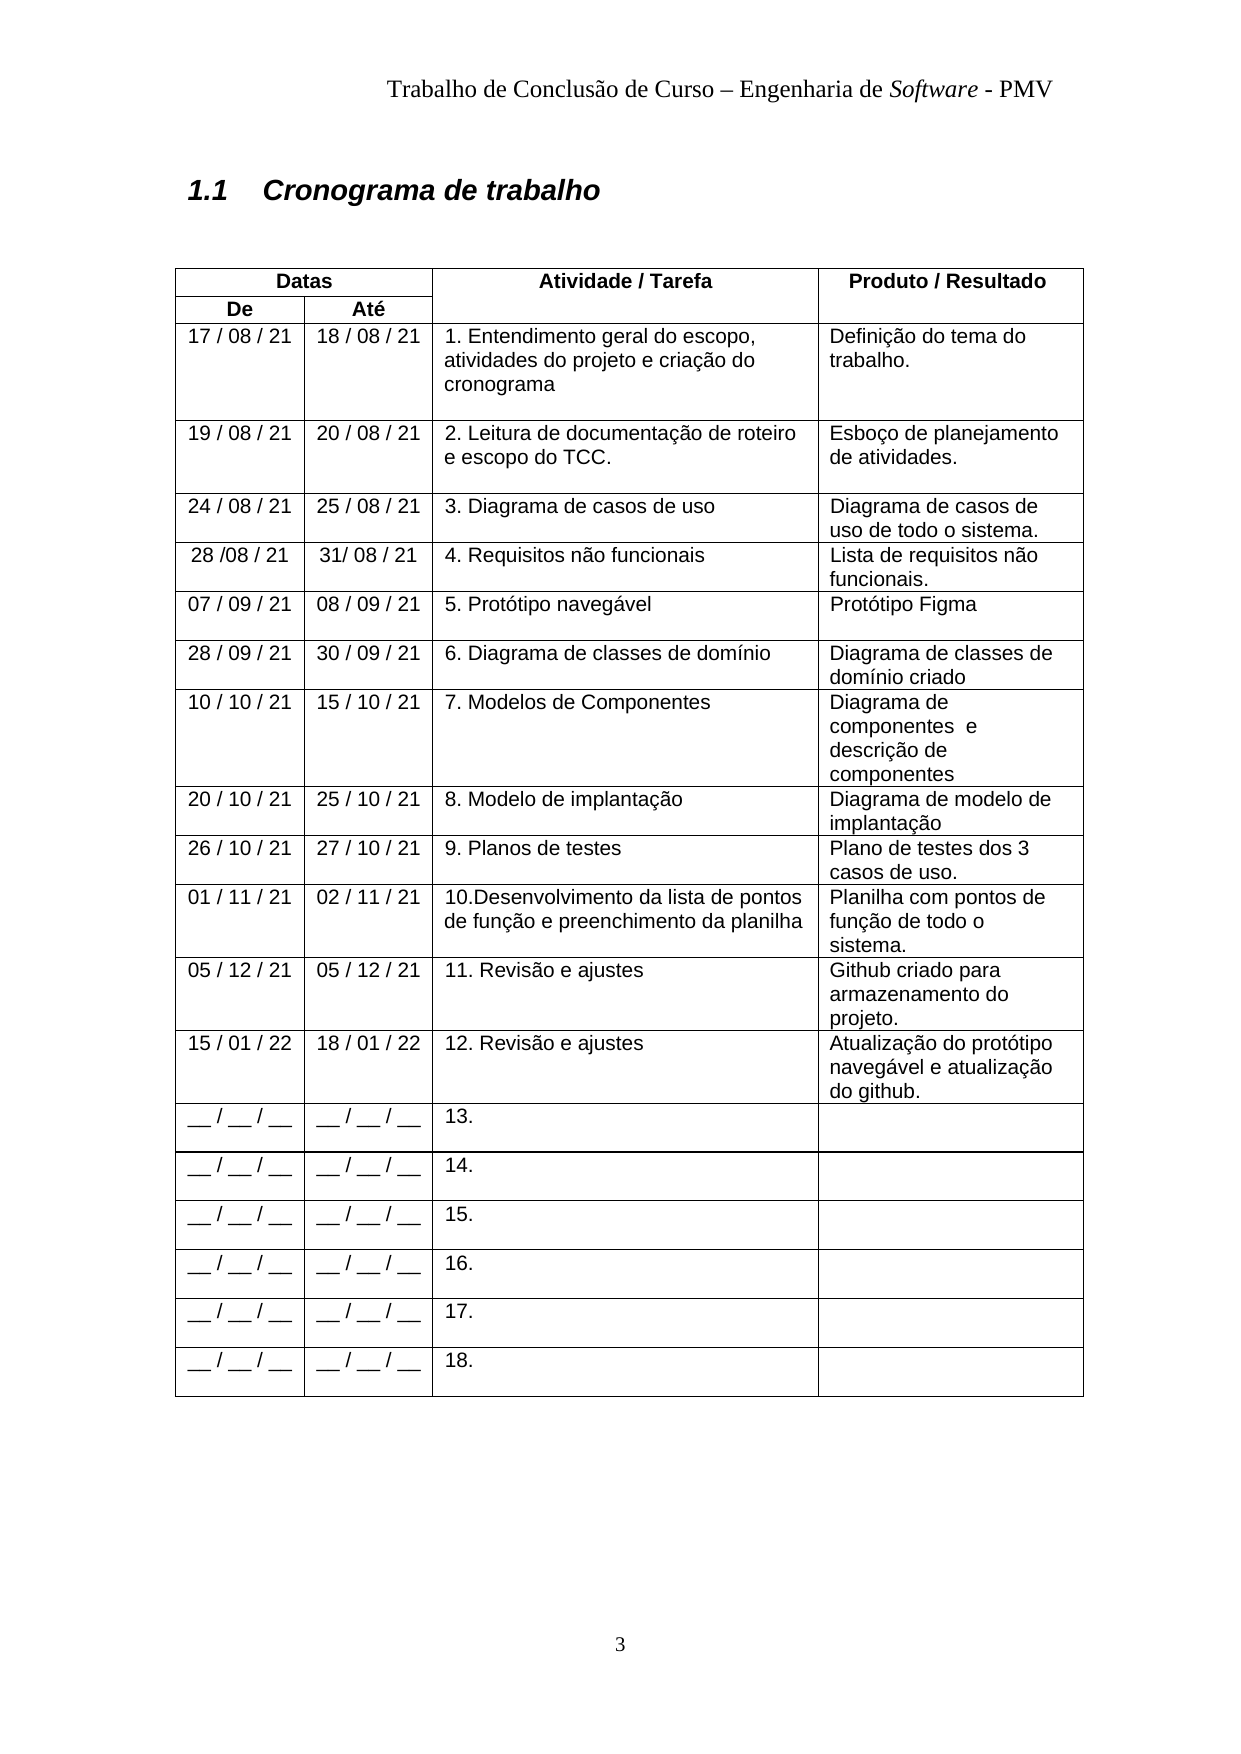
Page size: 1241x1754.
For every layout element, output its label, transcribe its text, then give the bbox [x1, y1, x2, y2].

table_cell __ / __ / __ [176, 1299, 304, 1347]
subtitle Cronograma de trabalho [187, 173, 1053, 206]
table_cell __ / __ / __ [305, 1250, 432, 1298]
table_cell Planilha com pontos de função de todo o sistema. [819, 885, 1083, 957]
table_cell 30 / 09 / 21 [305, 641, 432, 689]
table_cell 17 / 08 / 21 [176, 324, 304, 420]
table_cell Diagrama de componentes e descrição de componentes [819, 690, 1083, 786]
table_cell Até [305, 297, 432, 323]
table_header Produto / Resultado [819, 269, 1083, 323]
table_cell 4. Requisitos não funcionais [433, 543, 818, 591]
table_cell De [176, 297, 304, 323]
table_cell 18 / 01 / 22 [305, 1031, 432, 1102]
table_cell 9. Planos de testes [433, 836, 818, 884]
table_cell 24 / 08 / 21 [176, 494, 304, 542]
table_cell [819, 1348, 1083, 1396]
table_cell 5. Protótipo navegável [433, 592, 818, 640]
table_cell 19 / 08 / 21 [176, 421, 304, 493]
table_cell Diagrama de casos de uso de todo o sistema. [819, 494, 1083, 542]
table_cell 20 / 10 / 21 [176, 787, 304, 835]
table_cell Esboço de planejamento de atividades. [819, 421, 1083, 493]
table_cell __ / __ / __ [176, 1348, 304, 1396]
table_cell 07 / 09 / 21 [176, 592, 304, 640]
table_cell 18. [433, 1348, 818, 1396]
table_cell 28 / 09 / 21 [176, 641, 304, 689]
table_cell [819, 1153, 1083, 1200]
table_cell 02 / 11 / 21 [305, 885, 432, 957]
table_cell __ / __ / __ [176, 1104, 304, 1151]
table_cell 15. [433, 1201, 818, 1249]
table_cell __ / __ / __ [176, 1201, 304, 1249]
table_cell [819, 1104, 1083, 1151]
table_cell 14. [433, 1153, 818, 1200]
table_cell Diagrama de modelo de implantação [819, 787, 1083, 835]
table_cell 08 / 09 / 21 [305, 592, 432, 640]
table_cell 10.Desenvolvimento da lista de pontos de função e preenchimento da planilha [433, 885, 818, 957]
table_cell __ / __ / __ [176, 1153, 304, 1200]
table_cell Github criado para armazenamento do projeto. [819, 958, 1083, 1029]
table_cell 16. [433, 1250, 818, 1298]
table_cell Plano de testes dos 3 casos de uso. [819, 836, 1083, 884]
table_cell __ / __ / __ [305, 1299, 432, 1347]
table_cell 6. Diagrama de classes de domínio [433, 641, 818, 689]
table_cell 7. Modelos de Componentes [433, 690, 818, 786]
table_cell 10 / 10 / 21 [176, 690, 304, 786]
table_cell Diagrama de classes de domínio criado [819, 641, 1083, 689]
table_cell __ / __ / __ [305, 1104, 432, 1151]
table_cell 18 / 08 / 21 [305, 324, 432, 420]
table_header Atividade / Tarefa [433, 269, 818, 323]
table_cell 27 / 10 / 21 [305, 836, 432, 884]
table_cell __ / __ / __ [176, 1250, 304, 1298]
table_cell 31/ 08 / 21 [305, 543, 432, 591]
table_cell Lista de requisitos não funcionais. [819, 543, 1083, 591]
table_cell Protótipo Figma [819, 592, 1083, 640]
table_cell 15 / 10 / 21 [305, 690, 432, 786]
table_cell 05 / 12 / 21 [176, 958, 304, 1029]
table_cell 15 / 01 / 22 [176, 1031, 304, 1102]
table_cell [819, 1299, 1083, 1347]
table_cell 11. Revisão e ajustes [433, 958, 818, 1029]
table_cell __ / __ / __ [305, 1153, 432, 1200]
table_cell 1. Entendimento geral do escopo, atividades do projeto e criação do cronograma [433, 324, 818, 420]
table_cell 05 / 12 / 21 [305, 958, 432, 1029]
table_cell 01 / 11 / 21 [176, 885, 304, 957]
table_header Datas [176, 269, 432, 296]
table_cell 13. [433, 1104, 818, 1151]
table_cell [819, 1201, 1083, 1249]
table_cell 2. Leitura de documentação de roteiro e escopo do TCC. [433, 421, 818, 493]
table_cell 28 /08 / 21 [176, 543, 304, 591]
table_cell Atualização do protótipo navegável e atualização do github. [819, 1031, 1083, 1102]
table_cell [819, 1250, 1083, 1298]
table_cell 3. Diagrama de casos de uso [433, 494, 818, 542]
table_cell 8. Modelo de implantação [433, 787, 818, 835]
table_cell __ / __ / __ [305, 1201, 432, 1249]
table_cell 12. Revisão e ajustes [433, 1031, 818, 1102]
table_cell 20 / 08 / 21 [305, 421, 432, 493]
table_cell Definição do tema do trabalho. [819, 324, 1083, 420]
table_cell 17. [433, 1299, 818, 1347]
table_cell 25 / 10 / 21 [305, 787, 432, 835]
table_cell __ / __ / __ [305, 1348, 432, 1396]
table_cell 26 / 10 / 21 [176, 836, 304, 884]
table_cell 25 / 08 / 21 [305, 494, 432, 542]
